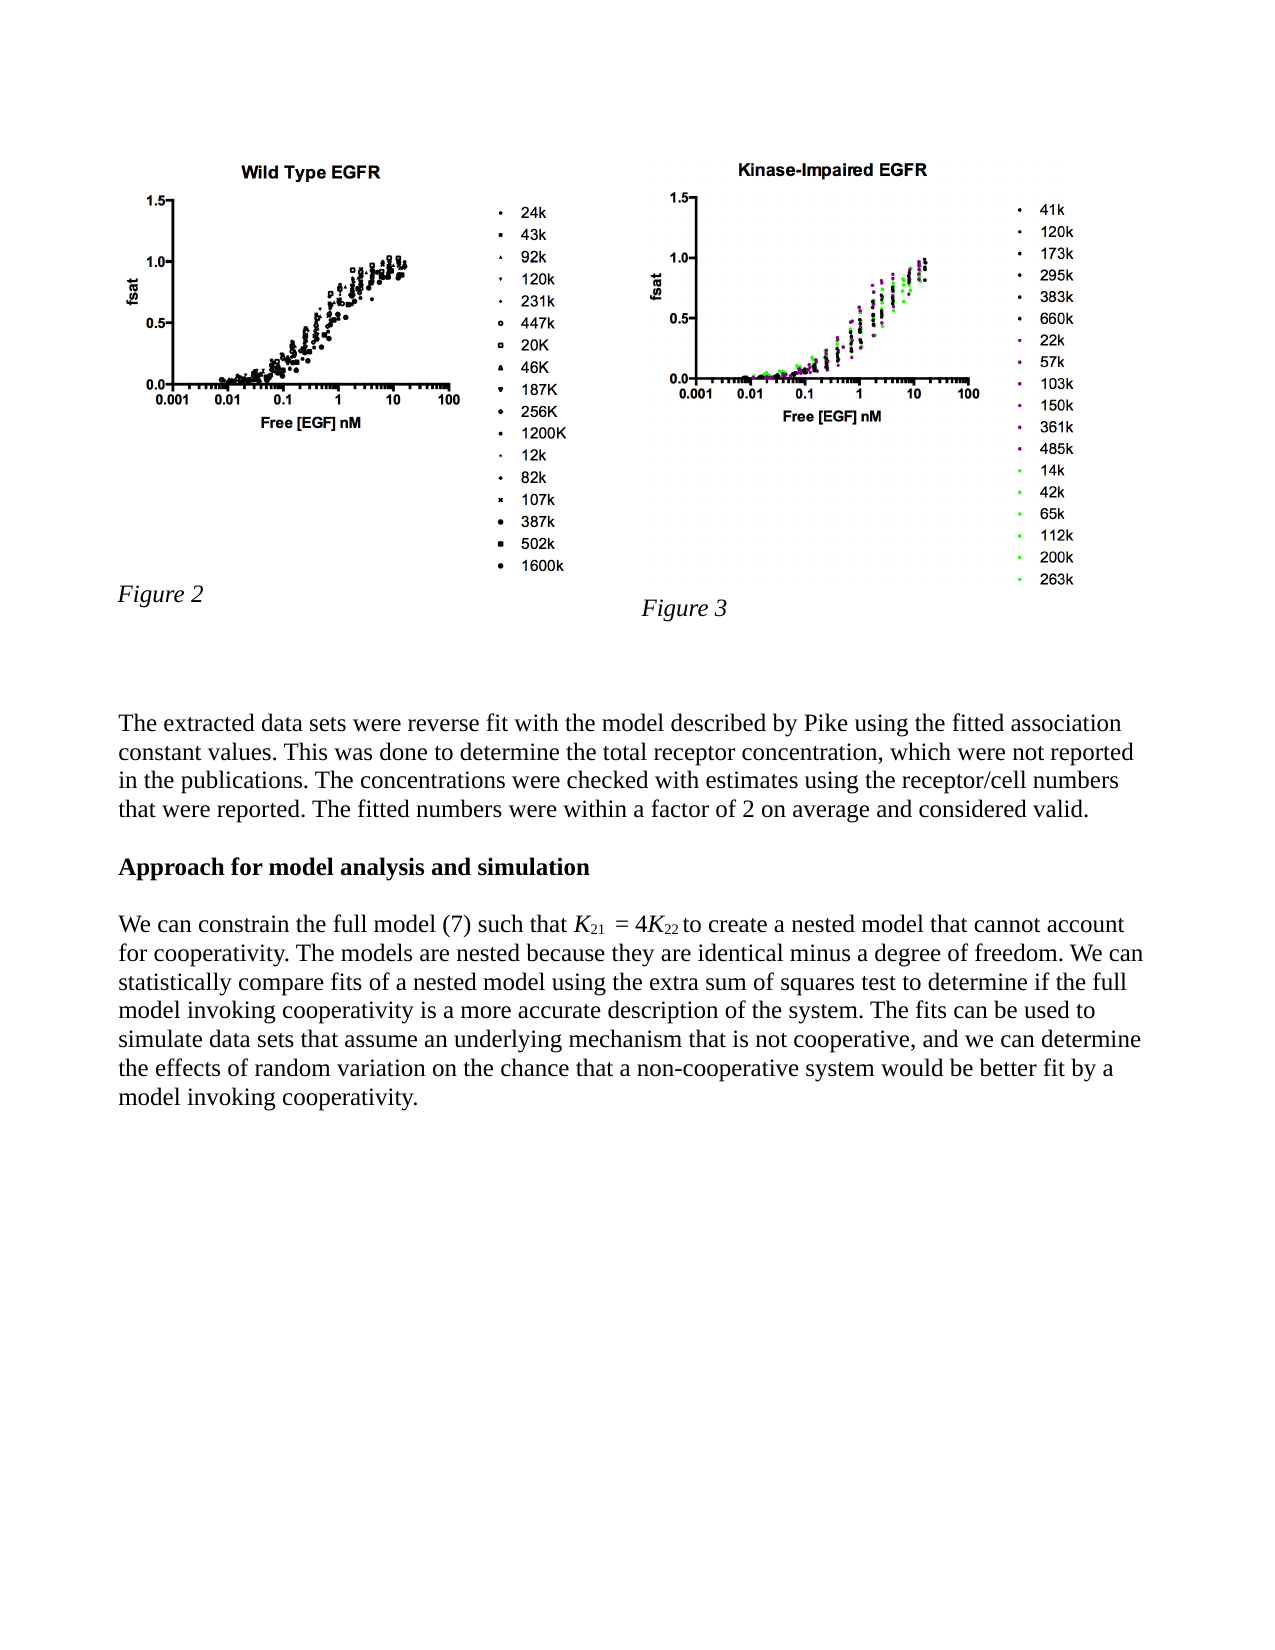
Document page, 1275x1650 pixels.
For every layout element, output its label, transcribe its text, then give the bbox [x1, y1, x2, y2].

text Figure 3 [641, 593, 1077, 622]
text The extracted data sets were reverse fit with the model described by Pike using the fitted association constant values. This was done to determine the total receptor concentration, which were not reported in the publications. The concentrations were checked with estimates using the receptor/cell numbers that were reported. The fitted numbers were within a factor of 2 on average and considered valid. [118, 708, 1157, 823]
picture [117, 155, 571, 580]
text We can constrain the full model (7) such that K21 = 4K22 to create a nested model that cannot account for cooperativity. The models are nested because they are identical minus a degree of freedom. We can statistically compare fits of a nested model using the extra sum of squares test to determine if the full model invoking cooperativity is a more accurate description of the system. The fits can be used to simulate data sets that assume an underlying mechanism that is not cooperative, and we can determine the effects of random variation on the chance that a non-cooperative system would be better fit by a model invoking cooperativity. [118, 909, 1157, 1110]
text Figure 2 [117, 580, 571, 608]
text Approach for model analysis and simulation [118, 852, 1157, 880]
picture [641, 153, 1078, 593]
